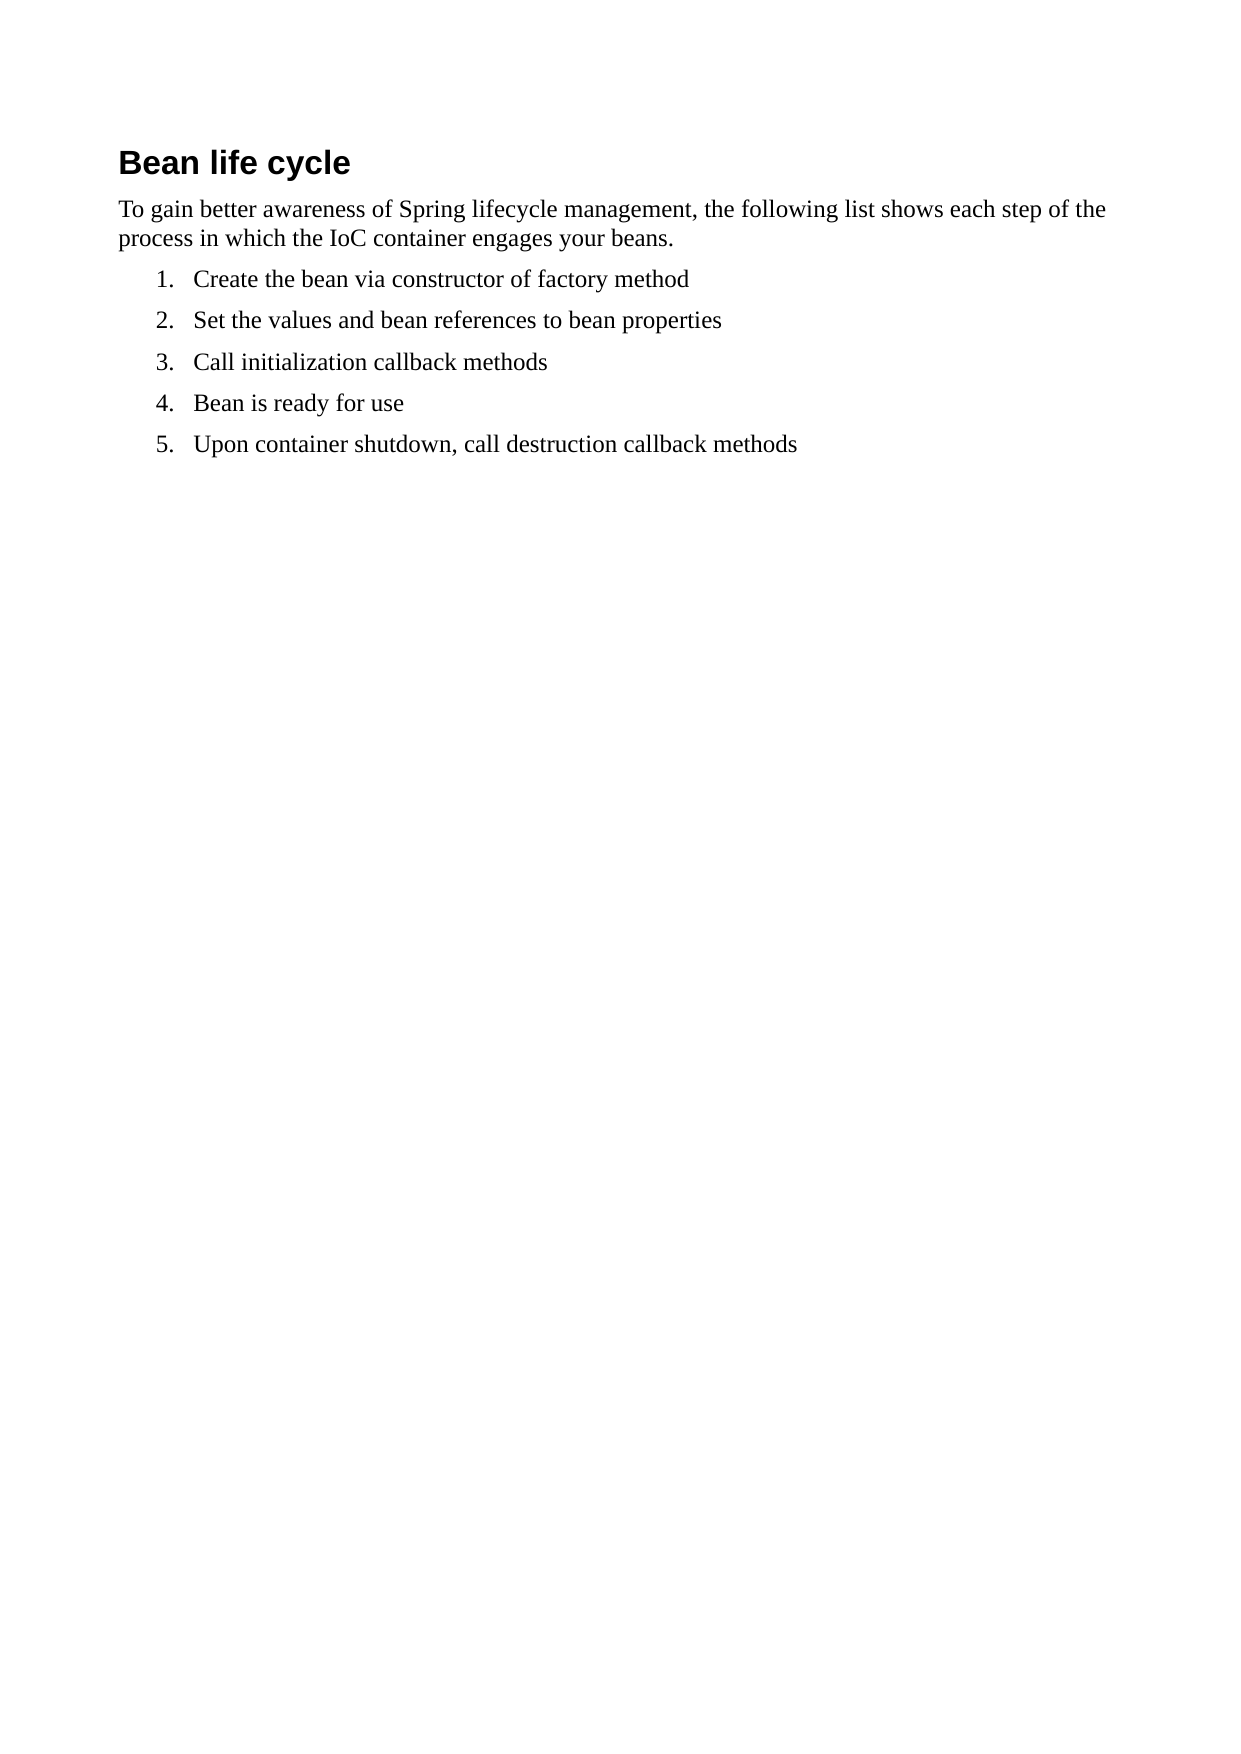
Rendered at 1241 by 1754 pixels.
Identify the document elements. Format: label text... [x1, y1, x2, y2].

list Call initialization callback methods [156, 347, 1122, 376]
list Upon container shutdown, call destruction callback methods [156, 429, 1122, 458]
subtitle Bean life cycle [118, 143, 1122, 182]
list Bean is ready for use [156, 388, 1122, 417]
text To gain better awareness of Spring lifecycle management, the following list shows each step of the process in which the IoC container engages your beans. [118, 194, 1122, 252]
list Set the values and bean references to bean properties [156, 306, 1122, 334]
list Create the bean via constructor of factory method [156, 264, 1122, 293]
